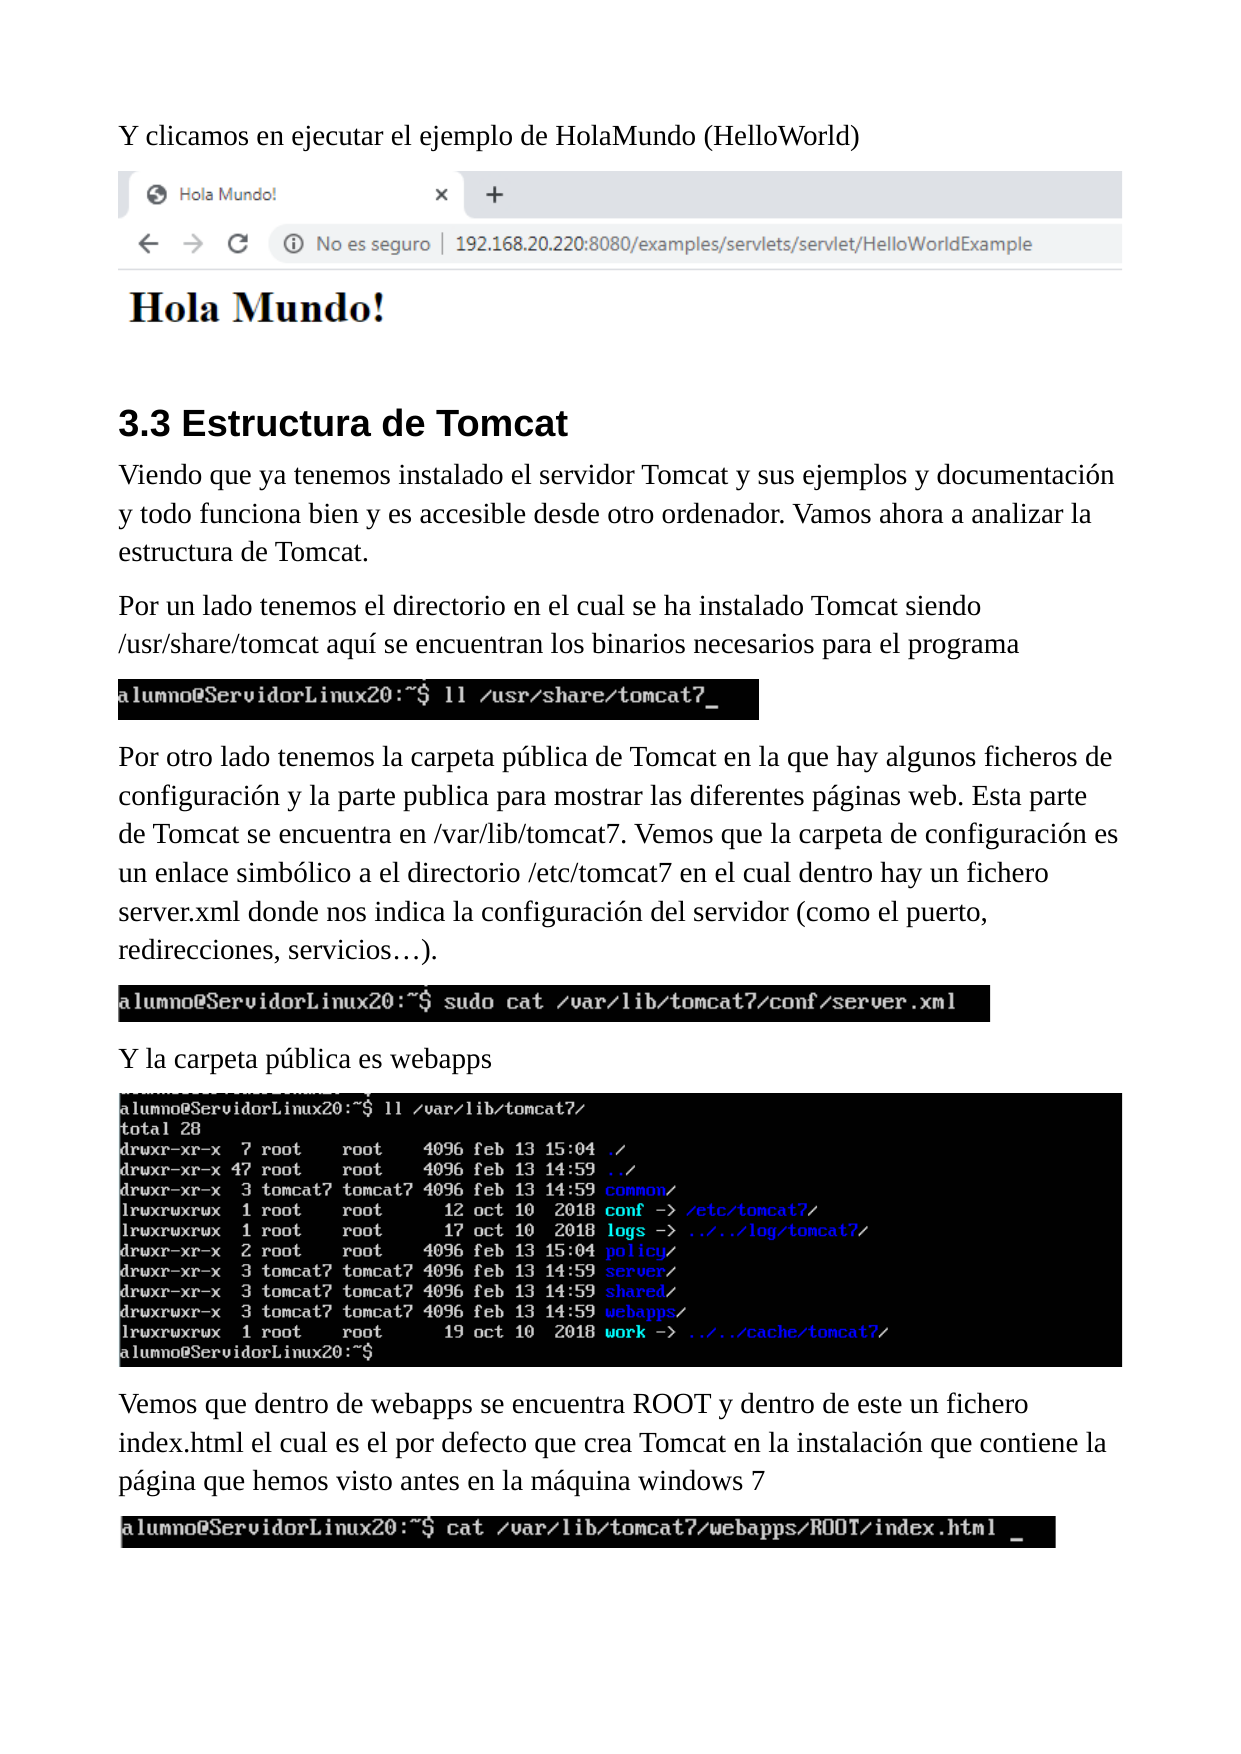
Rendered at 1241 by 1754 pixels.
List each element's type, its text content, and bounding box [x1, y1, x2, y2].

picture [118, 679, 759, 720]
picture [118, 1516, 1056, 1548]
picture [118, 171, 1123, 357]
text Por otro lado tenemos la carpeta pública de Tomcat en la que hay algunos ficheros de configuración y la parte publica para mostrar las diferentes páginas web. Esta parte de Tomcat se encuentra en /var/lib/tomcat7. Vemos que la carpeta de configuración es un enlace simbólico a el directorio /etc/tomcat7 en el cual dentro hay un fichero server.xml donde nos indica la configuración del servidor (como el puerto, redirecciones, servicios…). [118, 739, 1122, 966]
picture [118, 985, 990, 1022]
text Vemos que dentro de webapps se encuentra ROOT y dentro de este un fichero index.html el cual es el por defecto que crea Tomcat en la instalación que contiene la página que hemos visto antes en la máquina windows 7 [118, 1386, 1122, 1497]
text Por un lado tenemos el directorio en el cual se ha instalado Tomcat siendo /usr/share/tomcat aquí se encuentran los binarios necesarios para el programa [118, 588, 1122, 660]
picture [118, 1093, 1123, 1367]
subtitle 3.3 Estructura de Tomcat [118, 401, 1122, 445]
text Viendo que ya tenemos instalado el servidor Tomcat y sus ejemplos y documentación y todo funciona bien y es accesible desde otro ordenador. Vamos ahora a analizar la estructura de Tomcat. [118, 457, 1122, 568]
text Y clicamos en ejecutar el ejemplo de HolaMundo (HelloWorld) [118, 118, 1122, 152]
text Y la carpeta pública es webapps [118, 1041, 1122, 1074]
